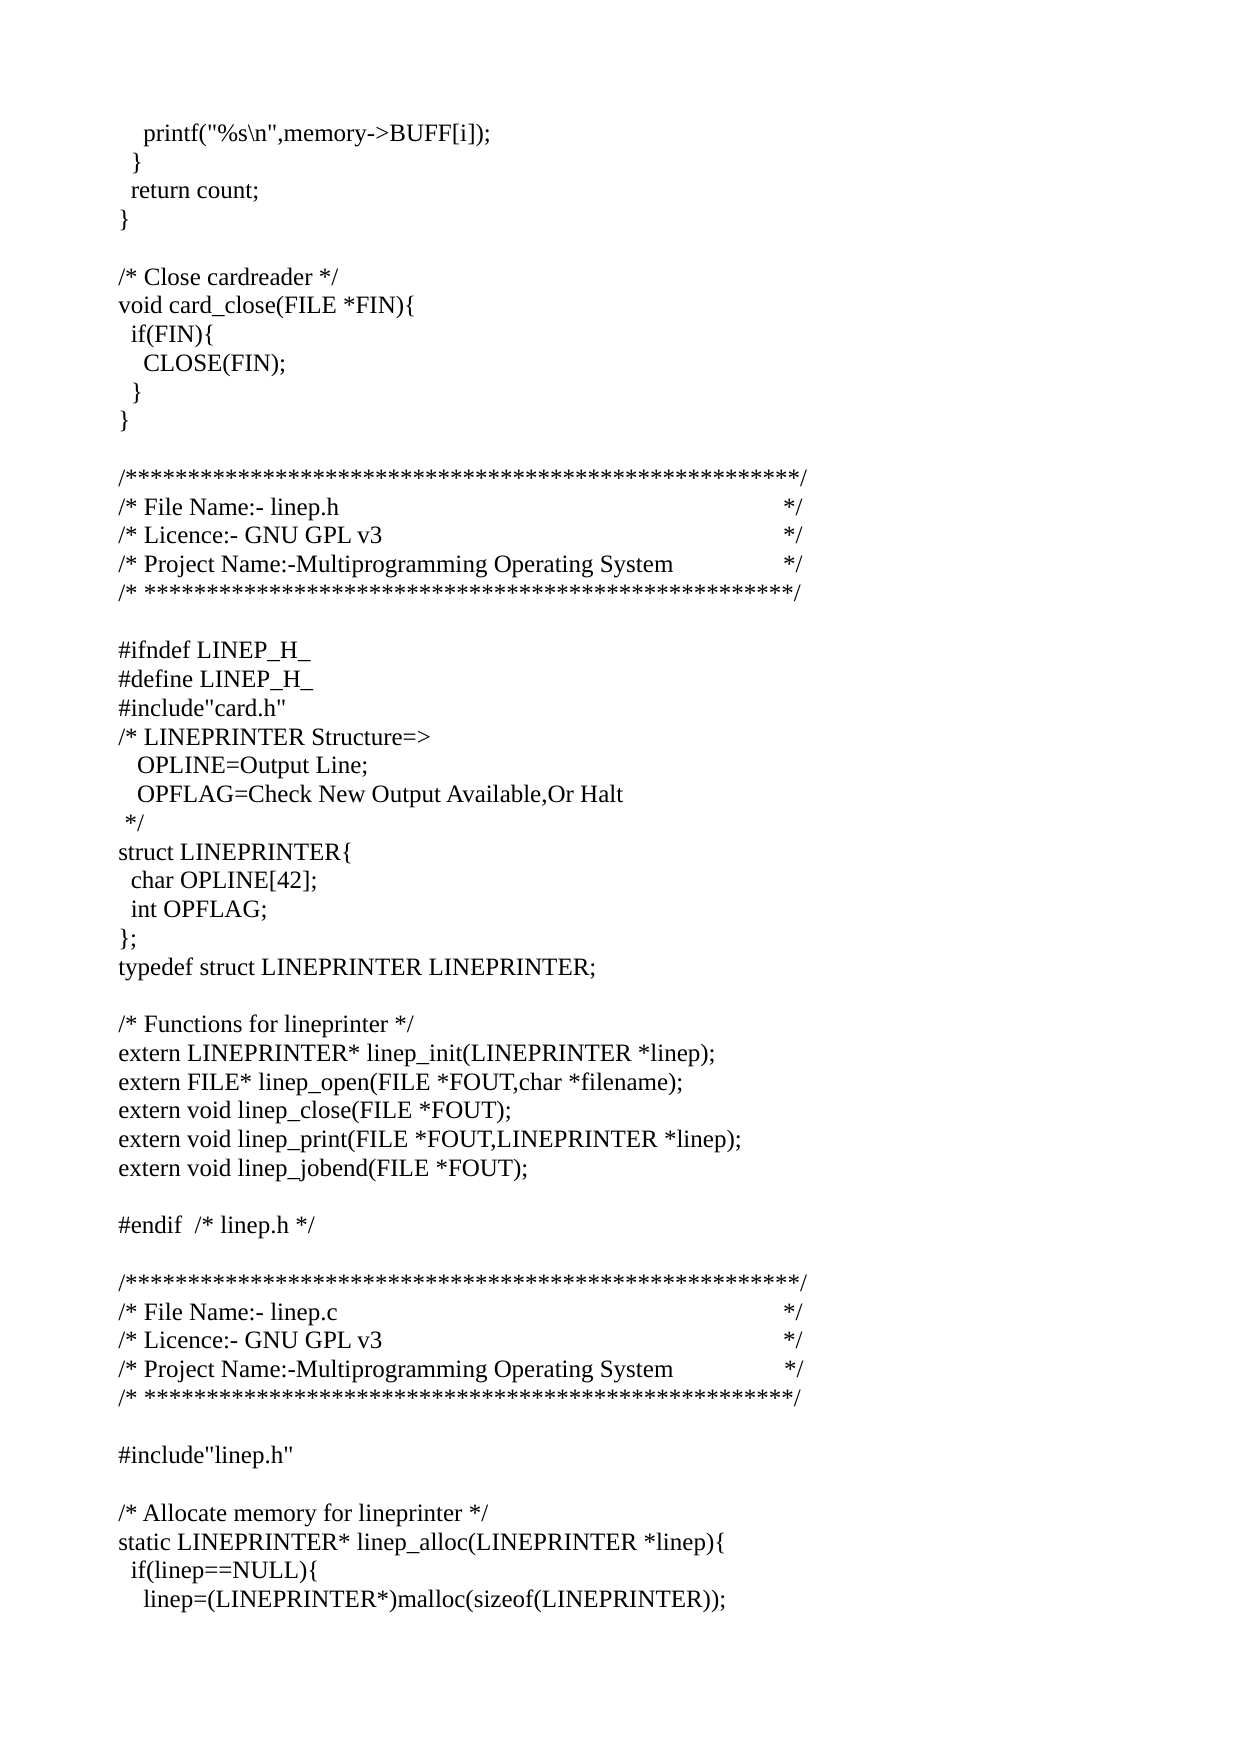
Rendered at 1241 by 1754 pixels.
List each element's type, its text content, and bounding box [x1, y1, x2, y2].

text static LINEPRINTER* linep_alloc(LINEPRINTER *linep){ [118, 1527, 1122, 1556]
text if(FIN){ [118, 319, 1122, 348]
text } [118, 204, 1122, 233]
text }; [118, 923, 1122, 952]
text } [118, 377, 1122, 406]
text char OPLINE[42]; [118, 866, 1122, 894]
text CLOSE(FIN); [118, 348, 1122, 377]
text } [118, 147, 1122, 176]
text /* ****************************************************/ [118, 1383, 1122, 1412]
text extern void linep_jobend(FILE *FOUT); [118, 1153, 1122, 1182]
text #ifndef LINEP_H_ [118, 636, 1122, 664]
text /* File Name:- linep.c */ [118, 1297, 1122, 1326]
text } [118, 406, 1122, 434]
text /* Close cardreader */ [118, 262, 1122, 291]
text OPLINE=Output Line; [118, 751, 1122, 779]
text */ [118, 808, 1122, 837]
text /* Licence:- GNU GPL v3 */ [118, 1326, 1122, 1354]
text extern FILE* linep_open(FILE *FOUT,char *filename); [118, 1067, 1122, 1096]
text /* LINEPRINTER Structure=> [118, 722, 1122, 751]
text if(linep==NULL){ [118, 1556, 1122, 1584]
text /* ****************************************************/ [118, 578, 1122, 607]
text extern void linep_close(FILE *FOUT); [118, 1096, 1122, 1124]
text void card_close(FILE *FIN){ [118, 291, 1122, 319]
text typedef struct LINEPRINTER LINEPRINTER; [118, 952, 1122, 981]
text #endif /* linep.h */ [118, 1211, 1122, 1239]
text /* File Name:- linep.h */ [118, 492, 1122, 521]
text /******************************************************/ [118, 463, 1122, 492]
text /* Project Name:-Multiprogramming Operating System */ [118, 549, 1122, 578]
text /* Allocate memory for lineprinter */ [118, 1498, 1122, 1527]
text /* Functions for lineprinter */ [118, 1009, 1122, 1038]
text extern LINEPRINTER* linep_init(LINEPRINTER *linep); [118, 1038, 1122, 1067]
text int OPFLAG; [118, 894, 1122, 923]
text /******************************************************/ [118, 1268, 1122, 1297]
text #include"linep.h" [118, 1441, 1122, 1469]
text #define LINEP_H_ [118, 664, 1122, 693]
text OPFLAG=Check New Output Available,Or Halt [118, 779, 1122, 808]
text #include"card.h" [118, 693, 1122, 722]
text extern void linep_print(FILE *FOUT,LINEPRINTER *linep); [118, 1124, 1122, 1153]
text return count; [118, 176, 1122, 204]
text linep=(LINEPRINTER*)malloc(sizeof(LINEPRINTER)); [118, 1584, 1122, 1613]
text /* Licence:- GNU GPL v3 */ [118, 521, 1122, 549]
text struct LINEPRINTER{ [118, 837, 1122, 866]
text printf("%s\n",memory->BUFF[i]); [118, 118, 1122, 147]
text /* Project Name:-Multiprogramming Operating System */ [118, 1354, 1122, 1383]
